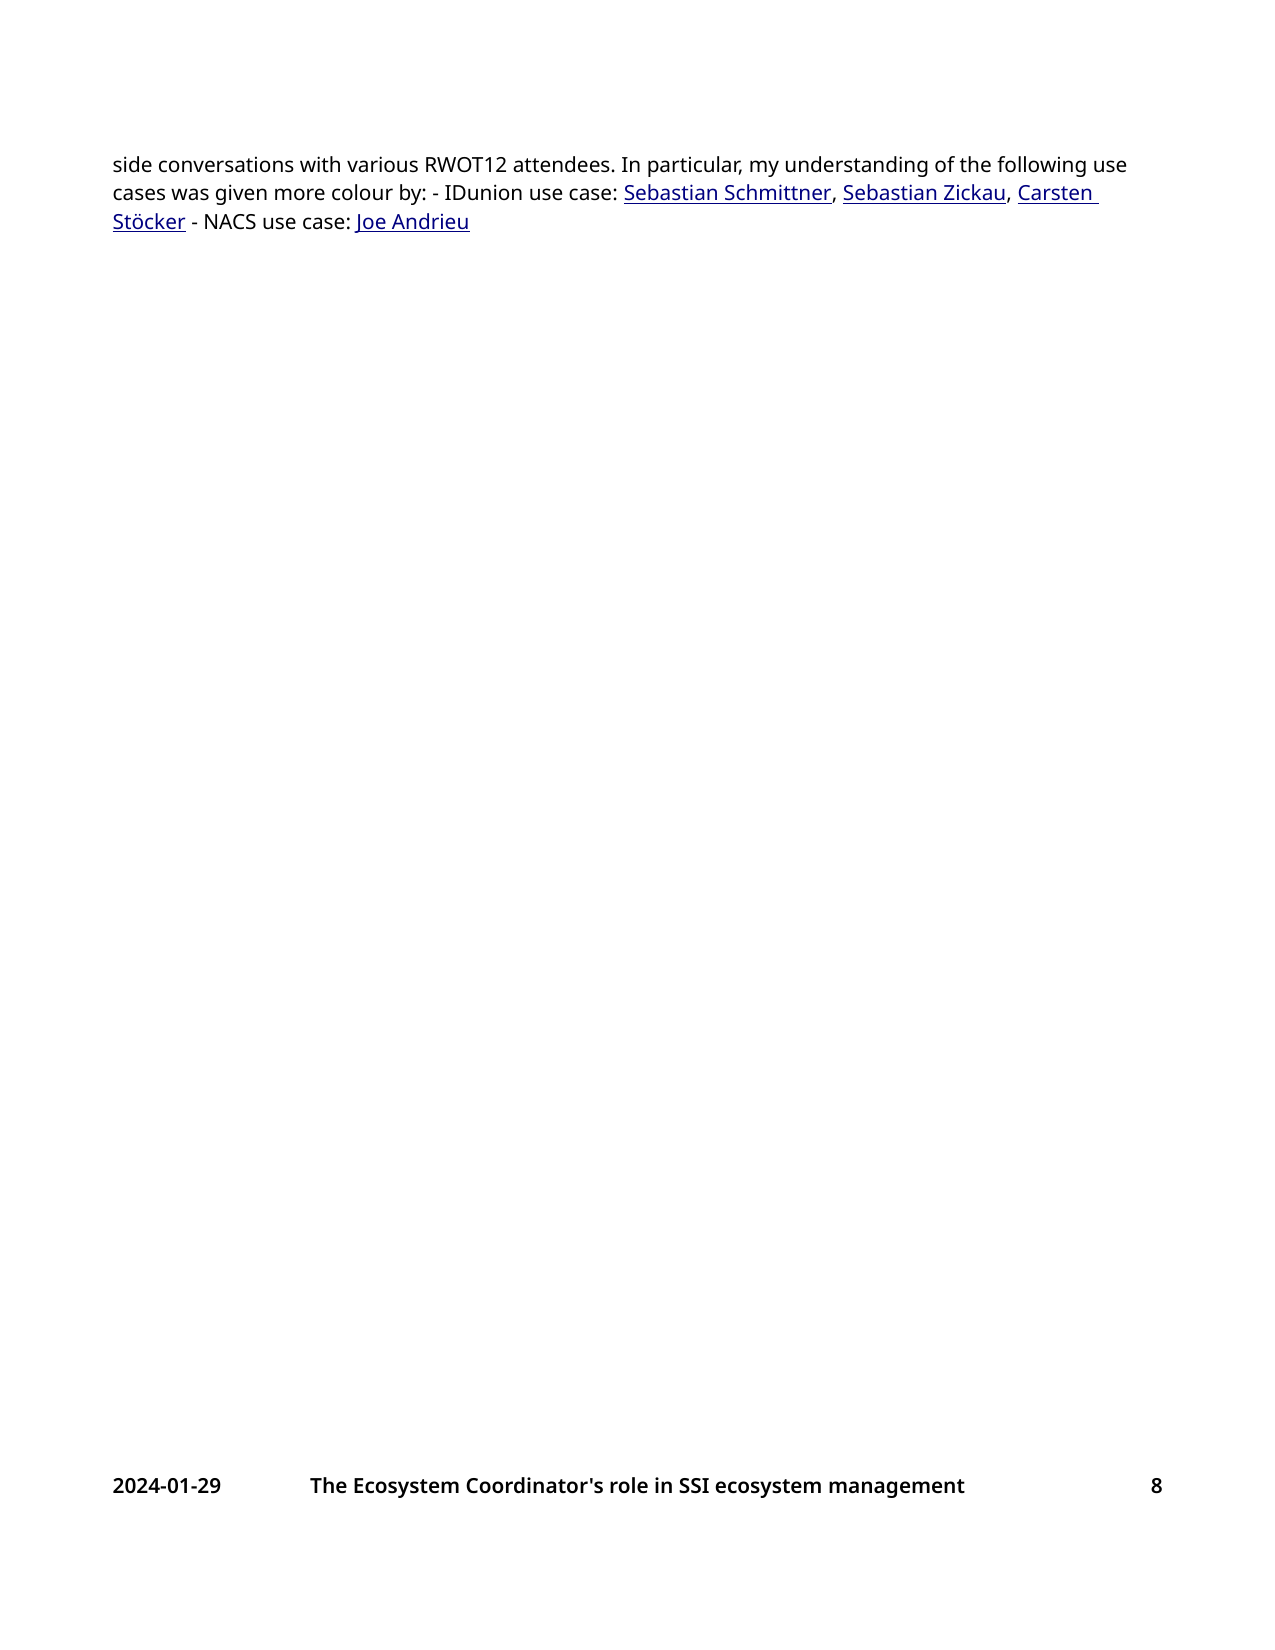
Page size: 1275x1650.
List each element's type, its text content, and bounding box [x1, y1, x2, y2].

text side conversations with various RWOT12 attendees. In particular, my understanding of the following use cases was given more colour by: - IDunion use case: Sebastian Schmittner, Sebastian Zickau, Carsten Stöcker - NACS use case: Joe Andrieu [112, 150, 1162, 235]
